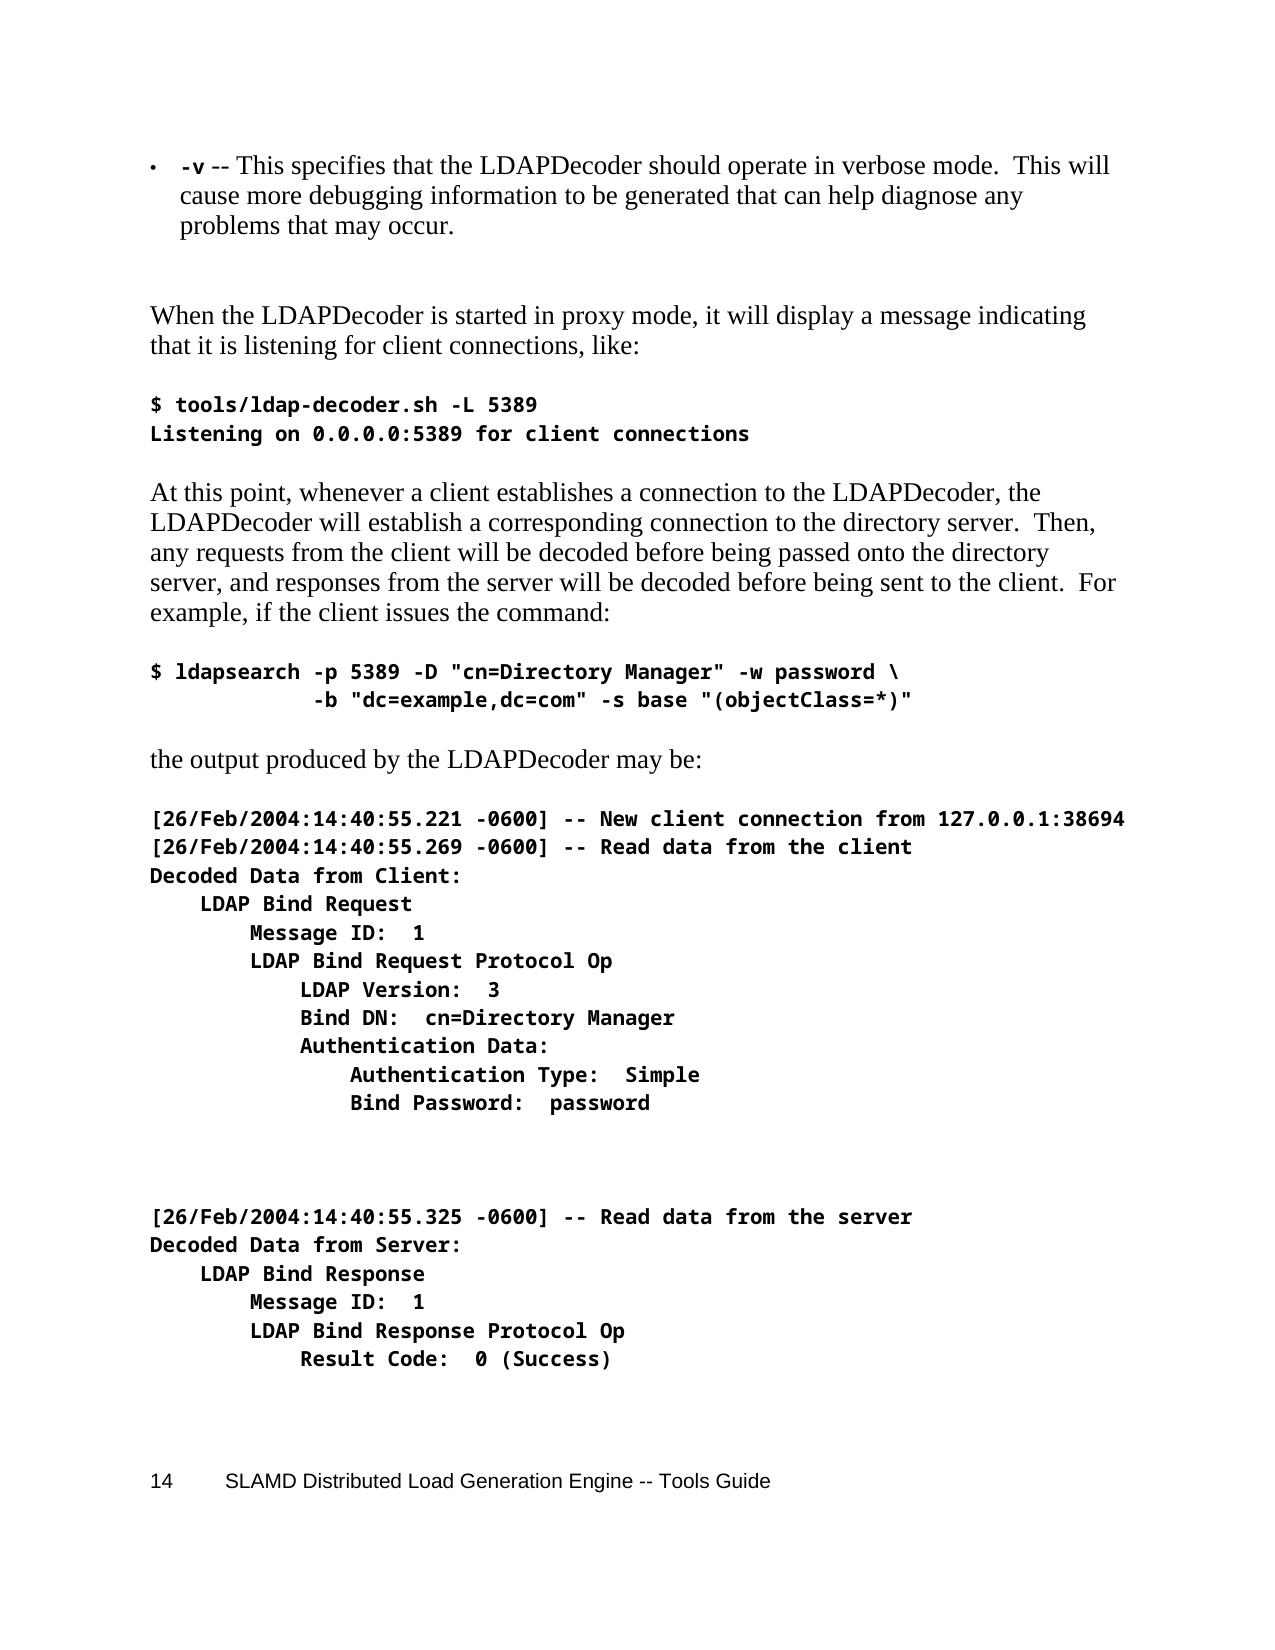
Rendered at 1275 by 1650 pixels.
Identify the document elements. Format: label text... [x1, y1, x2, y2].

text LDAP Bind Request Protocol Op [150, 946, 1125, 975]
text Authentication Data: [150, 1032, 1125, 1060]
text the output produced by the LDAPDecoder may be: [150, 744, 1125, 774]
text $ tools/ldap-decoder.sh -L 5389 [150, 390, 1125, 419]
text LDAP Version: 3 [150, 975, 1125, 1003]
text Listening on 0.0.0.0:5389 for client connections [150, 419, 1125, 447]
text Decoded Data from Client: [150, 861, 1125, 889]
text Result Code: 0 (Success) [150, 1344, 1125, 1373]
text [26/Feb/2004:14:40:55.221 -0600] -- New client connection from 127.0.0.1:38694 [150, 804, 1125, 832]
text [26/Feb/2004:14:40:55.325 -0600] -- Read data from the server [150, 1202, 1125, 1231]
list -v -- This specifies that the LDAPDecoder should operate in verbose mode. This will cause more debugging information to be generated that can help diagnose any problems that may occur. [150, 150, 1125, 240]
text $ ldapsearch -p 5389 -D "cn=Directory Manager" -w password \ -b "dc=example,dc=com" -s base "(objectClass=*)" [150, 657, 1125, 714]
text LDAP Bind Request [150, 889, 1125, 918]
text Authentication Type: Simple [150, 1060, 1125, 1088]
text LDAP Bind Response [150, 1259, 1125, 1287]
text Message ID: 1 [150, 1287, 1125, 1316]
text Decoded Data from Server: [150, 1231, 1125, 1259]
text Bind Password: password [150, 1088, 1125, 1117]
text LDAP Bind Response Protocol Op [150, 1316, 1125, 1344]
text At this point, whenever a client establishes a connection to the LDAPDecoder, the LDAPDecoder will establish a corresponding connection to the directory server. Then, any requests from the client will be decoded before being passed onto the directory server, and responses from the server will be decoded before being sent to the client. For example, if the client issues the command: [150, 477, 1125, 627]
text When the LDAPDecoder is started in proxy mode, it will display a message indicating that it is listening for client connections, like: [150, 300, 1125, 360]
text Bind DN: cn=Directory Manager [150, 1003, 1125, 1032]
text [26/Feb/2004:14:40:55.269 -0600] -- Read data from the client [150, 832, 1125, 861]
text Message ID: 1 [150, 918, 1125, 946]
